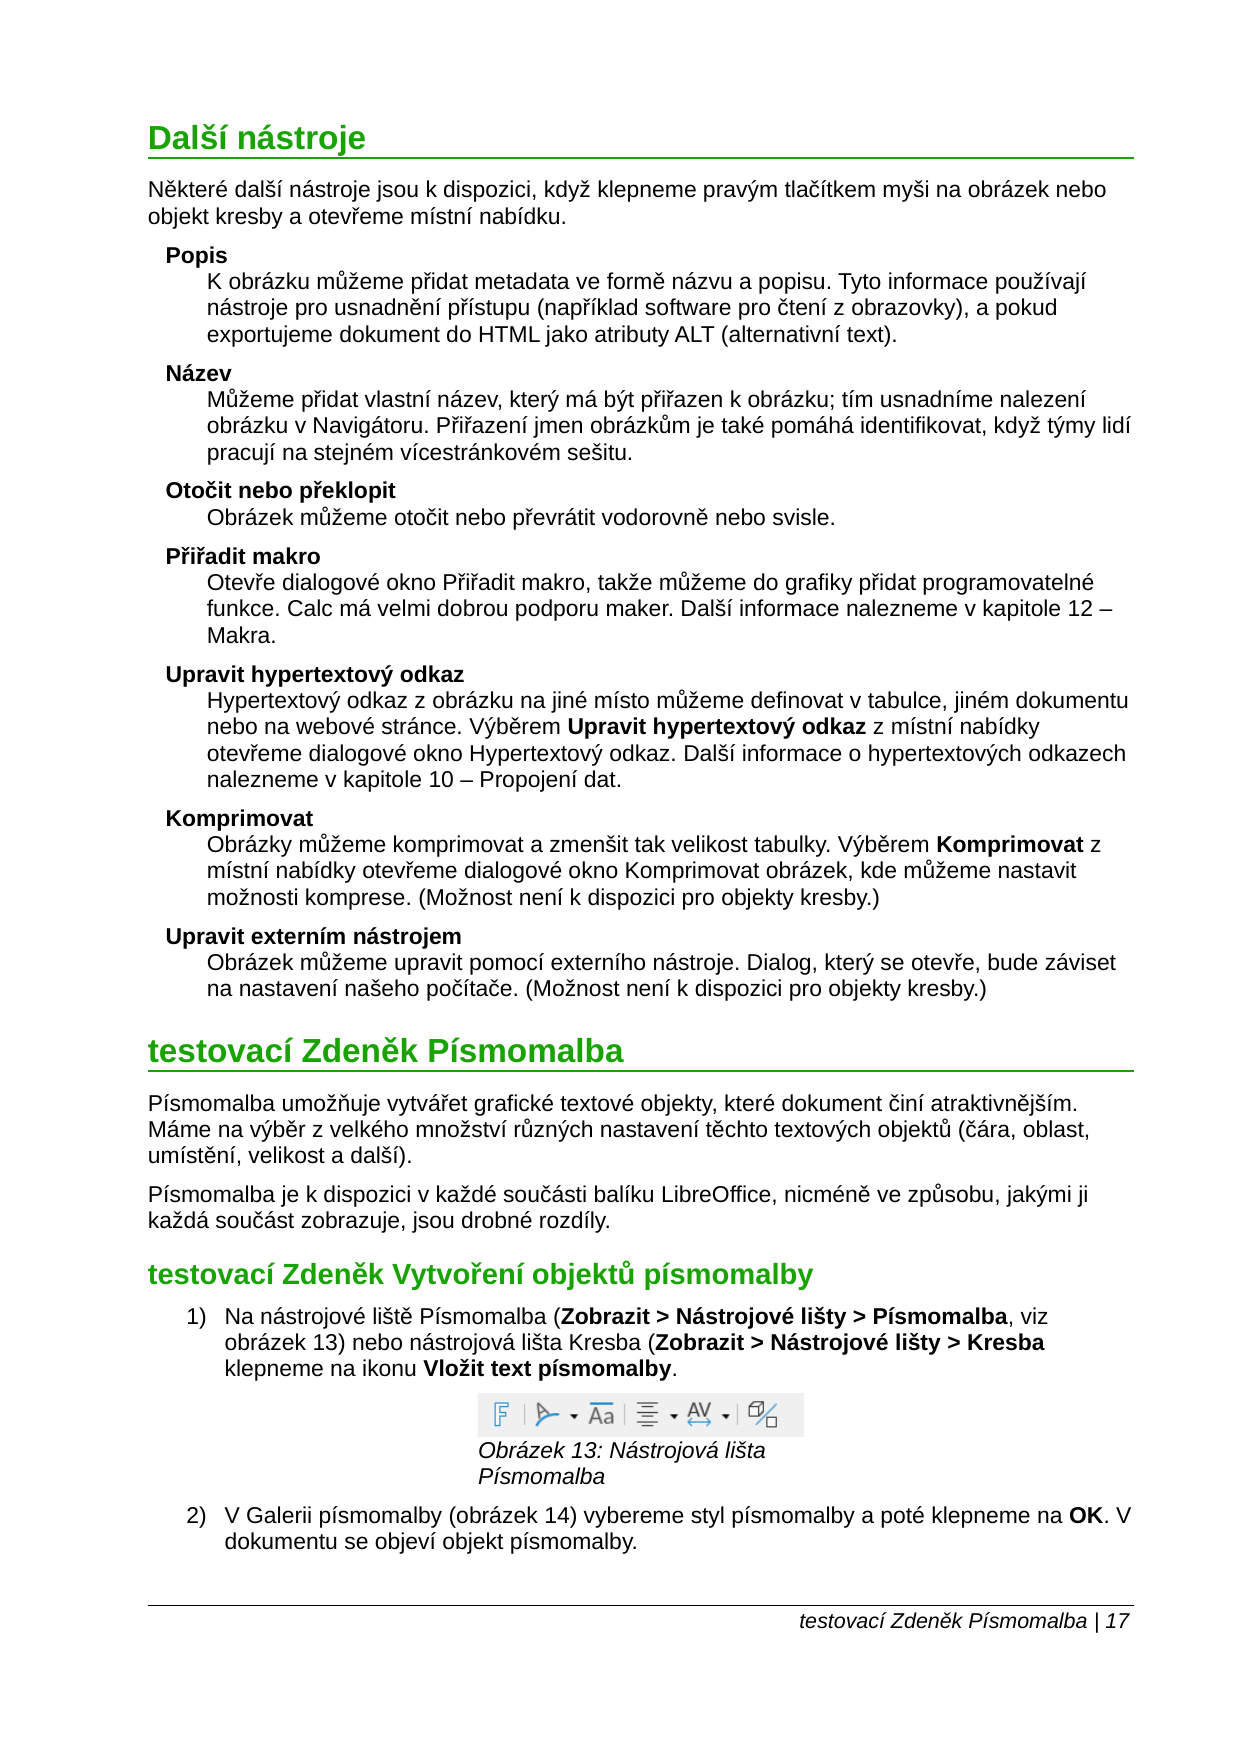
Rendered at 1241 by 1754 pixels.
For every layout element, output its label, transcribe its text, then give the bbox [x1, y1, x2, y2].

text Komprimovat [165, 805, 1134, 831]
subtitle testovací Zdeněk Vytvoření objektů písmomalby [148, 1257, 1134, 1291]
text Obrázek 13: Nástrojová lišta Písmomalba [478, 1437, 804, 1489]
text K obrázku můžeme přidat metadata ve formě názvu a popisu. Tyto informace používají nástroje pro usnadnění přístupu (například software pro čtení z obrazovky), a pokud exportujeme dokument do HTML jako atributy ALT (alternativní text). [207, 268, 1134, 347]
text Název [165, 359, 1134, 386]
text Písmomalba je k dispozici v každé součásti balíku LibreOffice, nicméně ve způsobu, jakými ji každá součást zobrazuje, jsou drobné rozdíly. [148, 1181, 1134, 1234]
text Můžeme přidat vlastní název, který má být přiřazen k obrázku; tím usnadníme nalezení obrázku v Navigátoru. Přiřazení jmen obrázkům je také pomáhá identifikovat, když týmy lidí pracují na stejném vícestránkovém sešitu. [207, 386, 1134, 465]
text Popis [165, 242, 1134, 268]
text Některé další nástroje jsou k dispozici, když klepneme pravým tlačítkem myši na obrázek nebo objekt kresby a otevřeme místní nabídku. [148, 176, 1134, 229]
subtitle testovací Zdeněk Písmomalba [148, 1031, 1134, 1070]
text Písmomalba umožňuje vytvářet grafické textové objekty, které dokument činí atraktivnějším. Máme na výběr z velkého množství různých nastavení těchto textových objektů (čára, oblast, umístění, velikost a další). [148, 1089, 1134, 1168]
text Upravit hypertextový odkaz [165, 661, 1134, 687]
subtitle Další nástroje [148, 118, 1134, 157]
text Obrázek můžeme otočit nebo převrátit vodorovně nebo svisle. [207, 504, 1134, 530]
text Otevře dialogové okno Přiřadit makro, takže můžeme do grafiky přidat programovatelné funkce. Calc má velmi dobrou podporu maker. Další informace nalezneme v kapitole 12 – Makra. [207, 569, 1134, 648]
list Na nástrojové liště Písmomalba (Zobrazit > Nástrojové lišty > Písmomalba, viz obrázek 13) nebo nástrojová lišta Kresba (Zobrazit > Nástrojové lišty > Kresba klepneme na ikonu Vložit text písmomalby. [207, 1303, 1134, 1382]
text Otočit nebo překlopit [165, 477, 1134, 504]
text Upravit externím nástrojem [165, 923, 1134, 949]
text Hypertextový odkaz z obrázku na jiné místo můžeme definovat v tabulce, jiném dokumentu nebo na webové stránce. Výběrem Upravit hypertextový odkaz z místní nabídky otevřeme dialogové okno Hypertextový odkaz. Další informace o hypertextových odkazech nalezneme v kapitole 10 – Propojení dat. [207, 687, 1134, 792]
picture [477, 1393, 804, 1437]
text Přiřadit makro [165, 543, 1134, 569]
text Obrázky můžeme komprimovat a zmenšit tak velikost tabulky. Výběrem Komprimovat z místní nabídky otevřeme dialogové okno Komprimovat obrázek, kde můžeme nastavit možnosti komprese. (Možnost není k dispozici pro objekty kresby.) [207, 831, 1134, 910]
list V Galerii písmomalby (obrázek 14) vybereme styl písmomalby a poté klepneme na OK. V dokumentu se objeví objekt písmomalby. [207, 1502, 1134, 1554]
text Obrázek můžeme upravit pomocí externího nástroje. Dialog, který se otevře, bude záviset na nastavení našeho počítače. (Možnost není k dispozici pro objekty kresby.) [207, 949, 1134, 1002]
